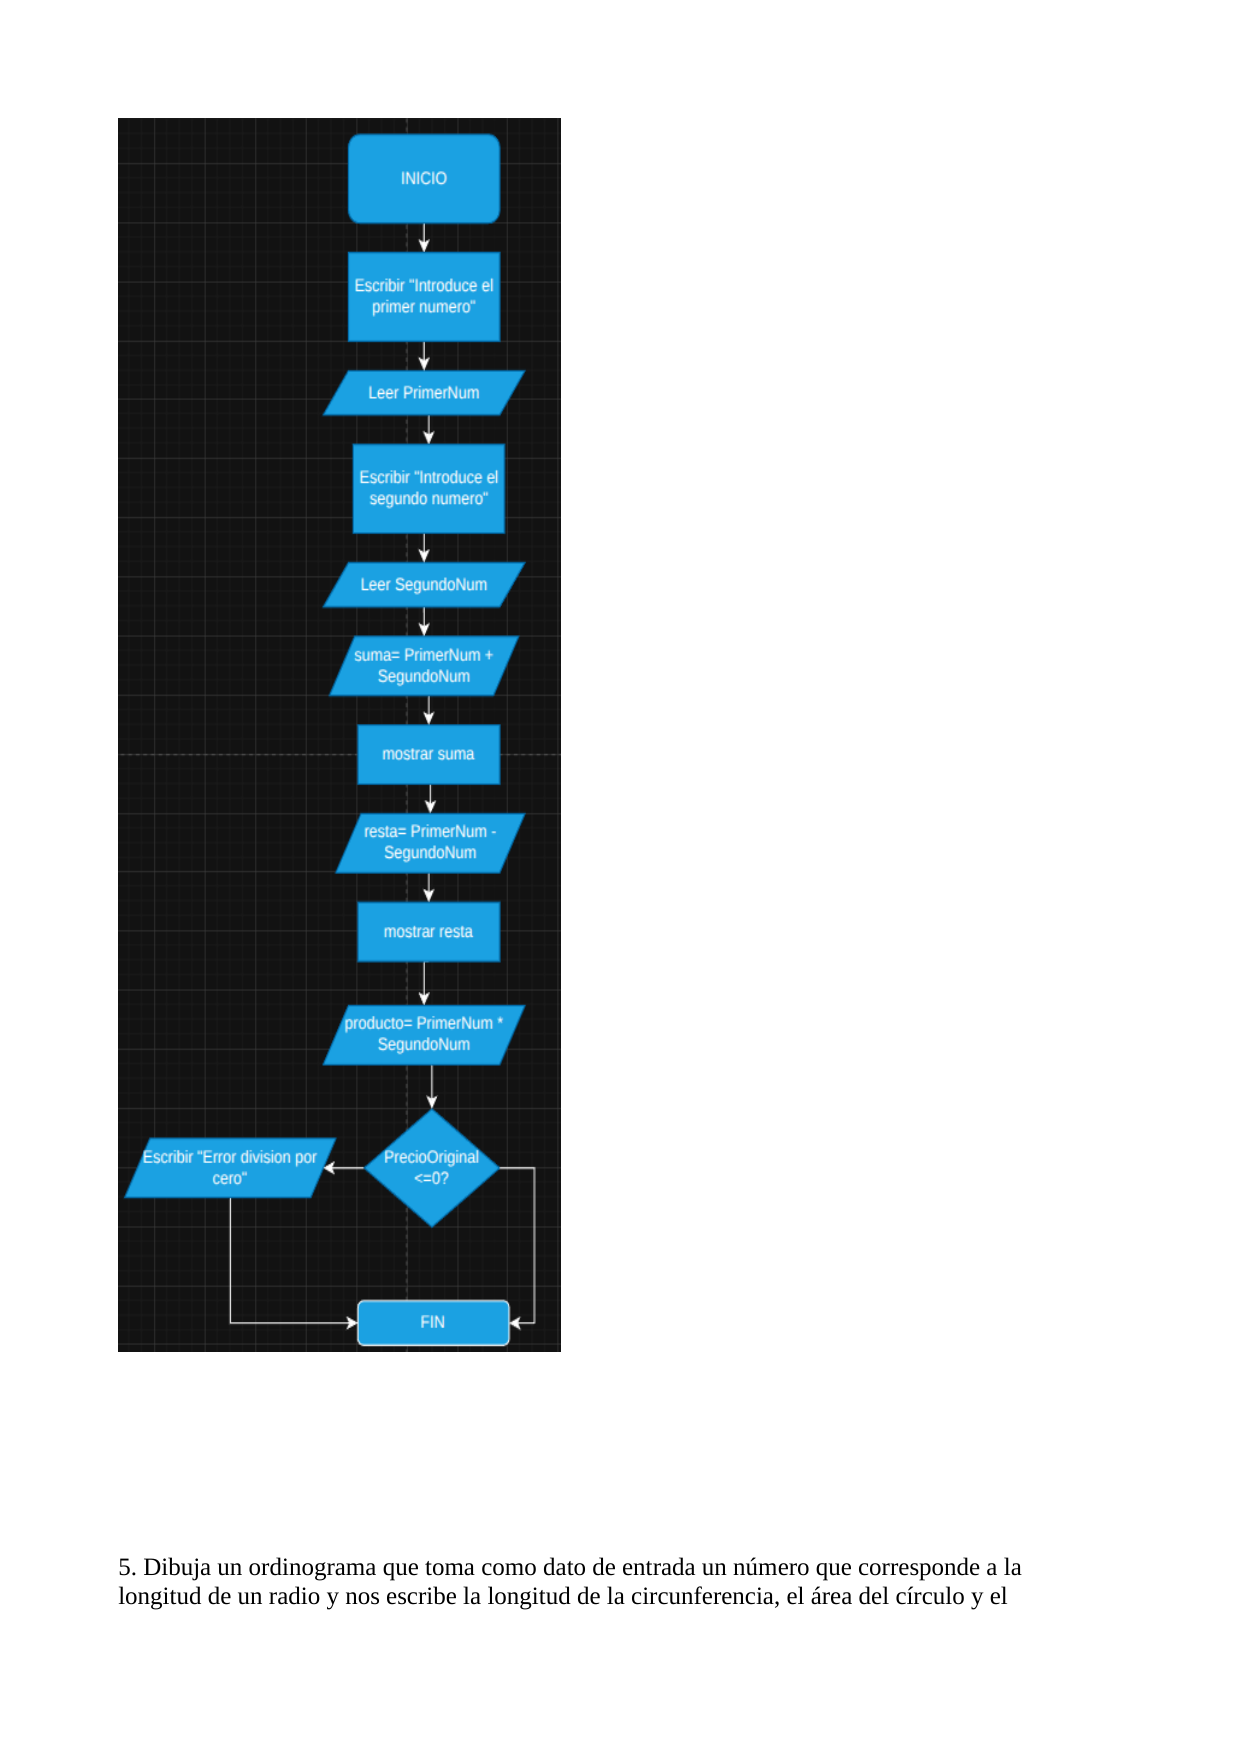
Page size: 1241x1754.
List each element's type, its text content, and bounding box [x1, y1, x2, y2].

picture [118, 118, 561, 1352]
text 5. Dibuja un ordinograma que toma como dato de entrada un número que corresponde a la [118, 1552, 1122, 1581]
text longitud de un radio y nos escribe la longitud de la circunferencia, el área del círculo y el [118, 1581, 1122, 1610]
